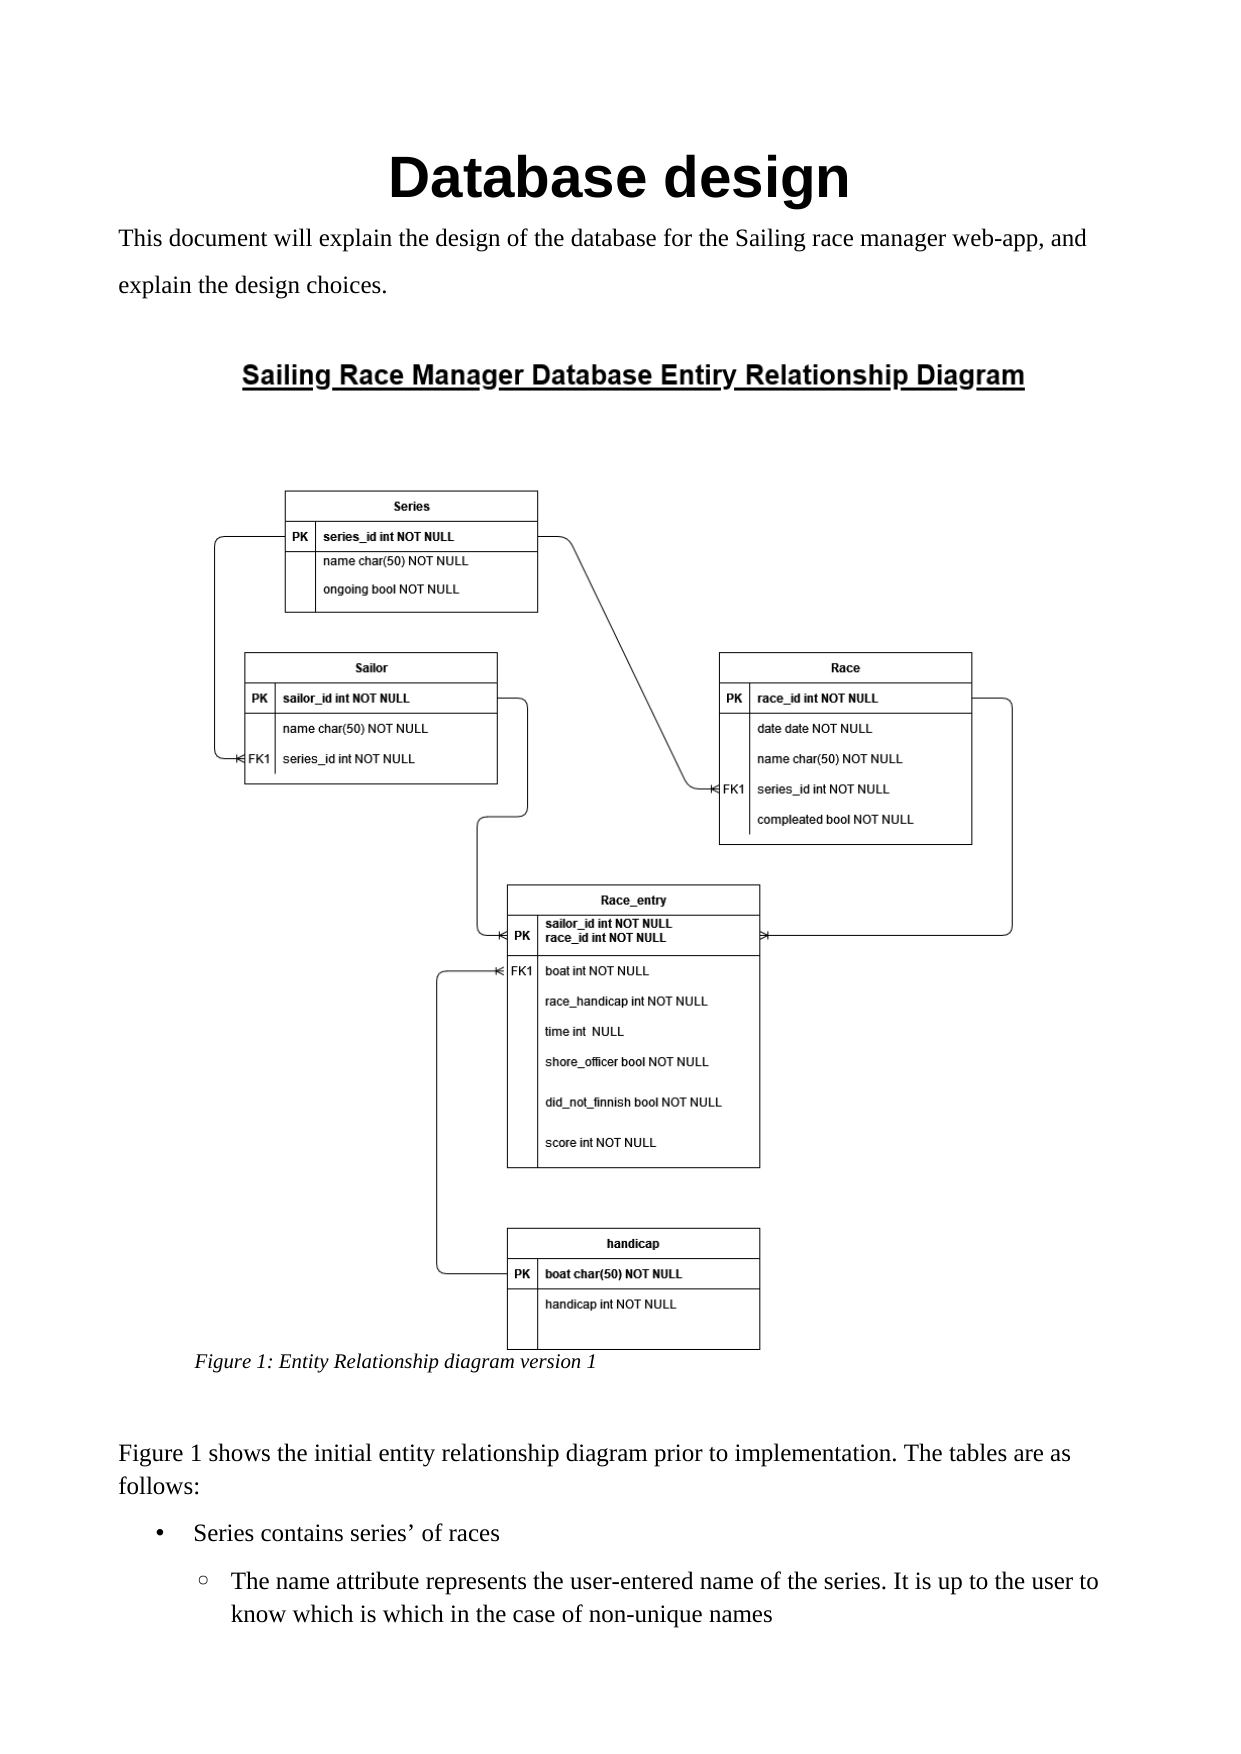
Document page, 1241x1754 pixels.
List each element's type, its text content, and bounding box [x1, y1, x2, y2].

picture [207, 334, 1038, 1350]
text Figure 1: Entity Relationship diagram version 1 [194, 334, 1051, 1373]
title Database design [118, 143, 1122, 210]
list Series contains series’ of races [156, 1518, 1122, 1547]
list The name attribute represents the user-entered name of the series. It is up to the user to know which is which in the case of non-unique names [193, 1566, 1122, 1628]
text This document will explain the design of the database for the Sailing race manager web-app, and [118, 223, 1122, 251]
text Figure 1 shows the initial entity relationship diagram prior to implementation. The tables are as follows: [118, 1438, 1122, 1499]
text explain the design choices. [118, 270, 1122, 299]
